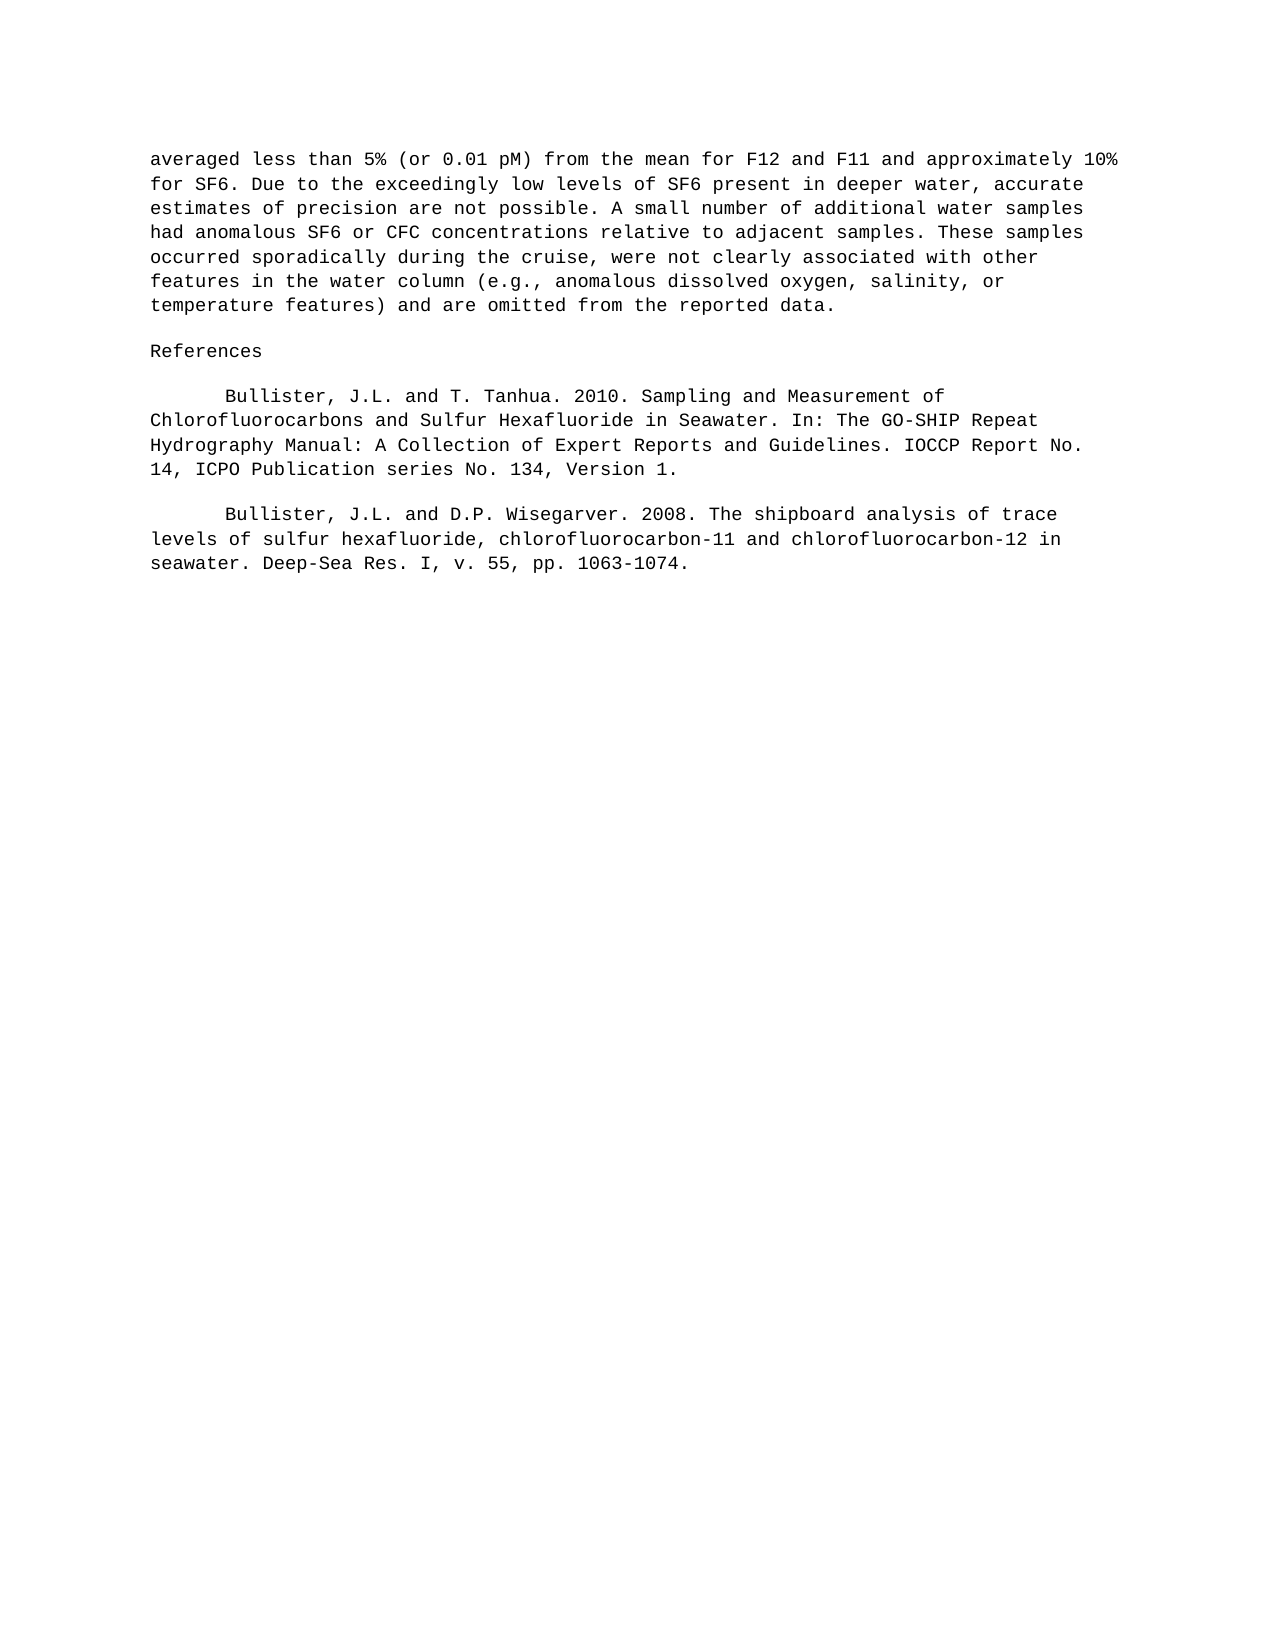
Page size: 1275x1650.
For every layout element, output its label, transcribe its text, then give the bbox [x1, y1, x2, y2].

text References [150, 341, 1125, 363]
text averaged less than 5% (or 0.01 pM) from the mean for F12 and F11 and approximately 10% for SF6. Due to the exceedingly low levels of SF6 present in deeper water, accurate estimates of precision are not possible. A small number of additional water samples had anomalous SF6 or CFC concentrations relative to adjacent samples. These samples occurred sporadically during the cruise, were not clearly associated with other features in the water column (e.g., anomalous dissolved oxygen, salinity, or temperature features) and are omitted from the reported data. [150, 150, 1125, 317]
text Bullister, J.L. and D.P. Wisegarver. 2008. The shipboard analysis of trace levels of sulfur hexafluoride, chlorofluorocarbon-11 and chlorofluorocarbon-12 in seawater. Deep-Sea Res. I, v. 55, pp. 1063-1074. [150, 505, 1125, 575]
text Bullister, J.L. and T. Tanhua. 2010. Sampling and Measurement of Chlorofluorocarbons and Sulfur Hexafluoride in Seawater. In: The GO-SHIP Repeat Hydrography Manual: A Collection of Expert Reports and Guidelines. IOCCP Report No. 14, ICPO Publication series No. 134, Version 1. [150, 387, 1125, 481]
